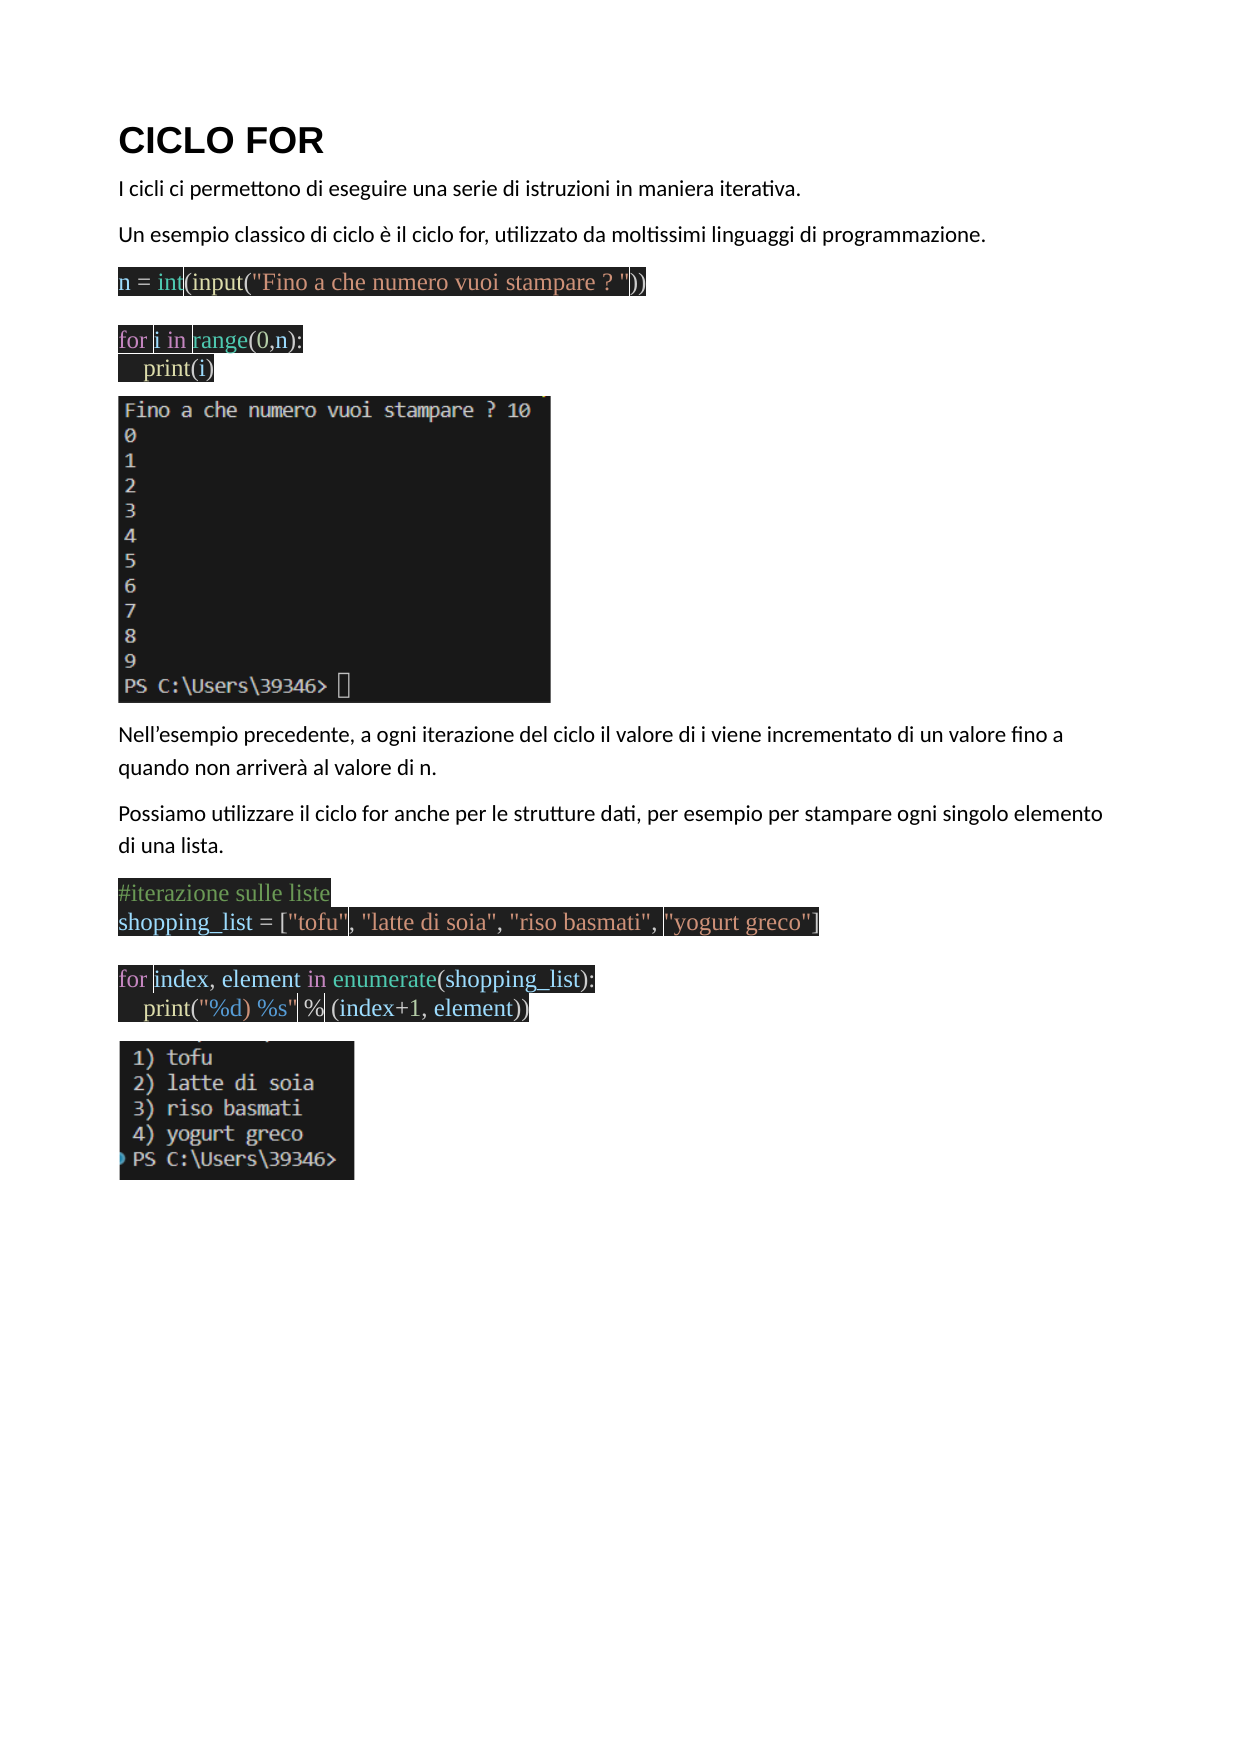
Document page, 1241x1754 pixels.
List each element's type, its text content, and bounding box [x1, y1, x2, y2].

text print("%d) %s" % (index+1, element)) [118, 993, 1122, 1022]
text for index, element in enumerate(shopping_list): [118, 964, 1122, 993]
text for i in range(0,n): [118, 325, 1122, 353]
text n = int(input("Fino a che numero vuoi stampare ? ")) [118, 267, 1122, 296]
picture [119, 1041, 355, 1180]
text Un esempio classico di ciclo è il ciclo for, utilizzato da moltissimi linguaggi di programmazione. [118, 221, 1122, 248]
text I cicli ci permettono di eseguire una serie di istruzioni in maniera iterativa. [118, 174, 1122, 202]
text Nell’esempio precedente, a ogni iterazione del ciclo il valore di i viene incrementato di un valore fino a quando non arriverà al valore di n. [118, 720, 1122, 781]
subtitle CICLO FOR [118, 118, 1122, 161]
text print(i) [118, 353, 1122, 382]
picture [118, 396, 551, 703]
text shopping_list = ["tofu", "latte di soia", "riso basmati", "yogurt greco"] [118, 907, 1122, 936]
text Possiamo utilizzare il ciclo for anche per le strutture dati, per esempio per stampare ogni singolo elemento di una lista. [118, 799, 1122, 859]
text #iterazione sulle liste [118, 878, 1122, 907]
